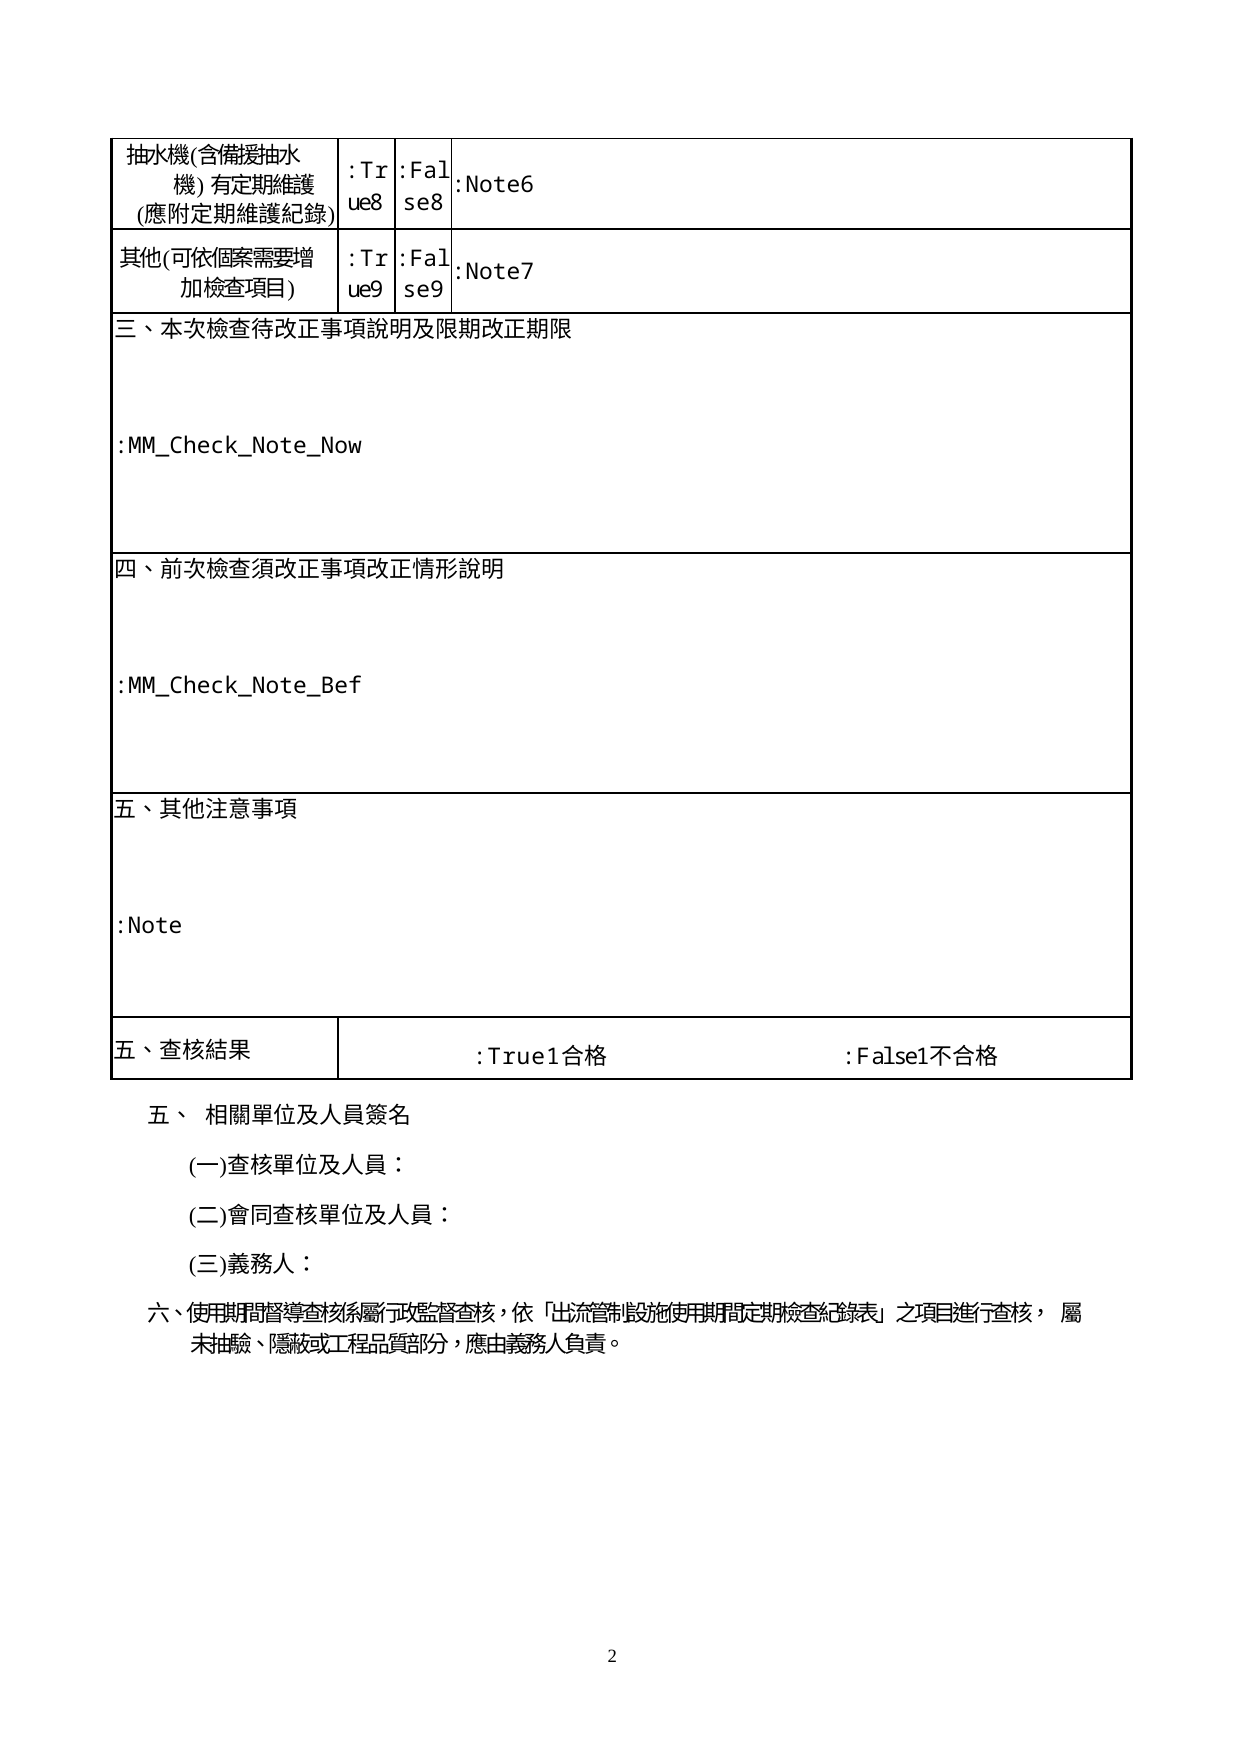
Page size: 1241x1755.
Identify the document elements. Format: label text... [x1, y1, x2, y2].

text (一)查核單位及人員： [189, 1147, 1241, 1180]
table_cell 其他(可依個案需要增加檢查項目) [113, 230, 337, 312]
table_cell 四、前次檢查須改正事項改正情形說明 :MM_Check_Note_Bef [113, 554, 1130, 792]
table_cell 五、查核結果 [113, 1018, 337, 1077]
table_header :True8 [339, 139, 394, 228]
text (二)會同查核單位及人員： [189, 1196, 1241, 1230]
table_cell :True9 [339, 230, 394, 312]
table_cell :Note7 [452, 230, 1130, 312]
table_cell :True1合格 [339, 1018, 730, 1077]
table_cell 五、其他注意事項 :Note [113, 794, 1130, 1016]
table_header 抽水機(含備援抽水機) 有定期維護 (應附定期維護紀錄) [113, 139, 337, 228]
table_header :False8 [396, 139, 451, 228]
table_cell 三、本次檢查待改正事項說明及限期改正期限 :MM_Check_Note_Now [113, 314, 1130, 552]
text 五、 相關單位及人員簽名 [148, 1097, 1241, 1130]
text 六、使用期間督導查核係屬行政監督查核，依「出流管制設施使用期間定期檢查紀錄表」之項目進行查核， 屬未抽驗、隱蔽或工程品質部分，應由義務人負責。 [148, 1297, 1093, 1359]
table_cell :False1不合格 [730, 1018, 1130, 1077]
table_cell :False9 [396, 230, 451, 312]
text (三)義務人： [189, 1246, 1241, 1279]
table_header :Note6 [452, 139, 1130, 228]
